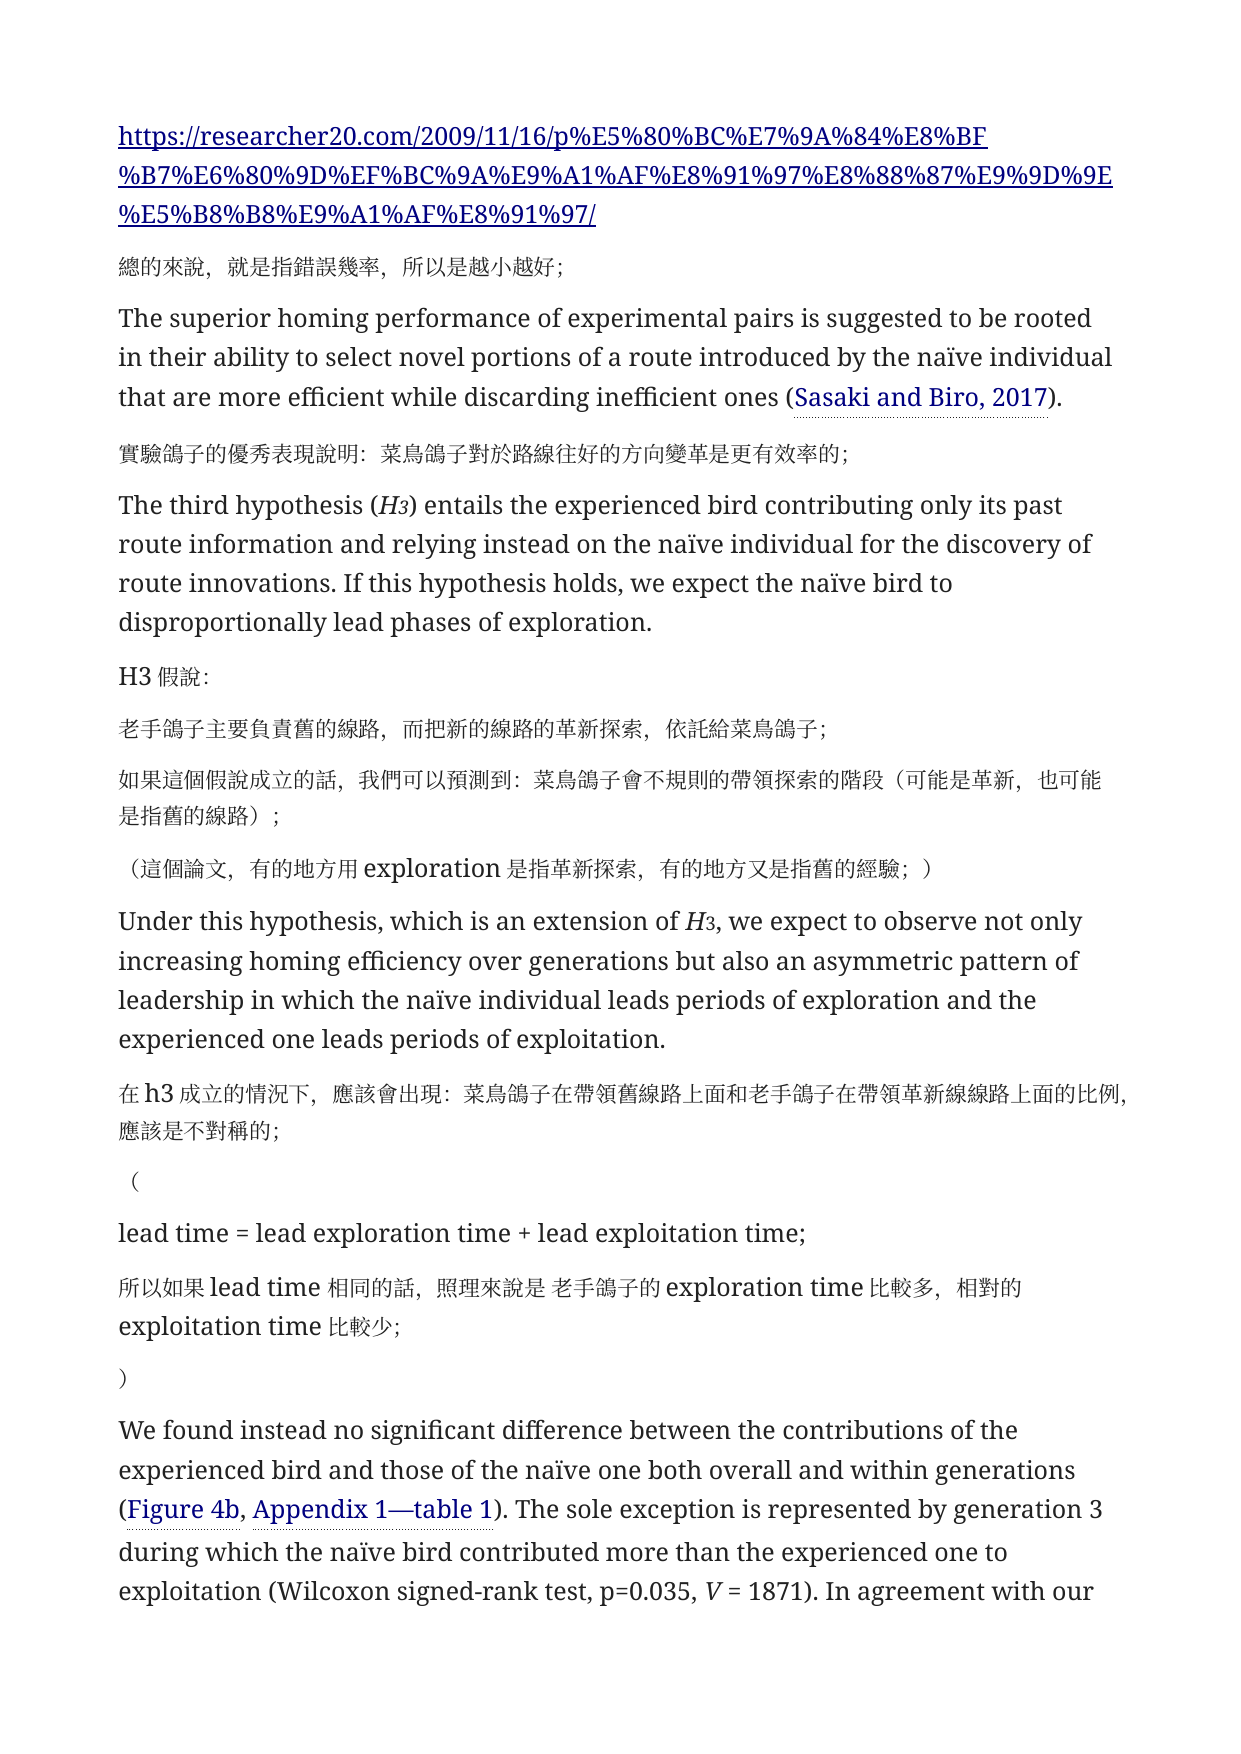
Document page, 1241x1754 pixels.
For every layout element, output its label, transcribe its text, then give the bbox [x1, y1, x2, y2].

text https://researcher20.com/2009/11/16/p%E5%80%BC%E7%9A%84%E8%BF%B7%E6%80%9D%EF%BC%9A%E9%A1%AF%E8%91%97%E8%88%87%E9%9D%9E%E5%B8%B8%E9%A1%AF%E8%91%97/ [118, 118, 1122, 231]
text H3假說： [118, 659, 1122, 693]
text The third hypothesis (H3) entails the experienced bird contributing only its past route information and relying instead on the naïve individual for the discovery of route innovations. If this hypothesis holds, we expect the naïve bird to disproportionally lead phases of exploration. [118, 488, 1122, 639]
text ） [118, 1362, 1122, 1393]
text 所以如果lead time 相同的話，照理來說是 老手鴿子的exploration time比較多，相對的 exploitation time比較少； [118, 1269, 1122, 1342]
text （ [118, 1165, 1122, 1196]
text 如果這個假說成立的話，我們可以預測到：菜鳥鴿子會不規則的帶領探索的階段（可能是革新，也可能是指舊的線路）； [118, 763, 1122, 831]
text 老手鴿子主要負責舊的線路，而把新的線路的革新探索，依託給菜鳥鴿子； [118, 713, 1122, 744]
text 總的來說，就是指錯誤幾率，所以是越小越好； [118, 250, 1122, 282]
text We found instead no significant difference between the contributions of the experienced bird and those of the naïve one both overall and within generations (Figure 4b, Appendix 1—table 1). The sole exception is represented by generation 3 during which the naïve bird contributed more than the experienced one to exploitation (Wilcoxon signed-rank test, p=0.035, V = 1871). In agreement with our [118, 1413, 1122, 1607]
text lead time = lead exploration time + lead exploitation time; [118, 1215, 1122, 1249]
text （這個論文，有的地方用exploration是指革新探索，有的地方又是指舊的經驗；） [118, 850, 1122, 884]
text The superior homing performance of experimental pairs is suggested to be rooted in their ability to select novel portions of a route introduced by the naïve individual that are more efficient while discarding inefficient ones (Sasaki and Biro, 2017). [118, 301, 1122, 417]
text 實驗鴿子的優秀表現說明：菜鳥鴿子對於路線往好的方向變革是更有效率的； [118, 437, 1122, 468]
text Under this hypothesis, which is an extension of H3, we expect to observe not only increasing homing efficiency over generations but also an asymmetric pattern of leadership in which the naïve individual leads periods of exploration and the experienced one leads periods of exploitation. [118, 904, 1122, 1056]
text 在h3成立的情況下，應該會出現：菜鳥鴿子在帶領舊線路上面和老手鴿子在帶領革新線線路上面的比例，應該是不對稱的； [118, 1075, 1122, 1145]
